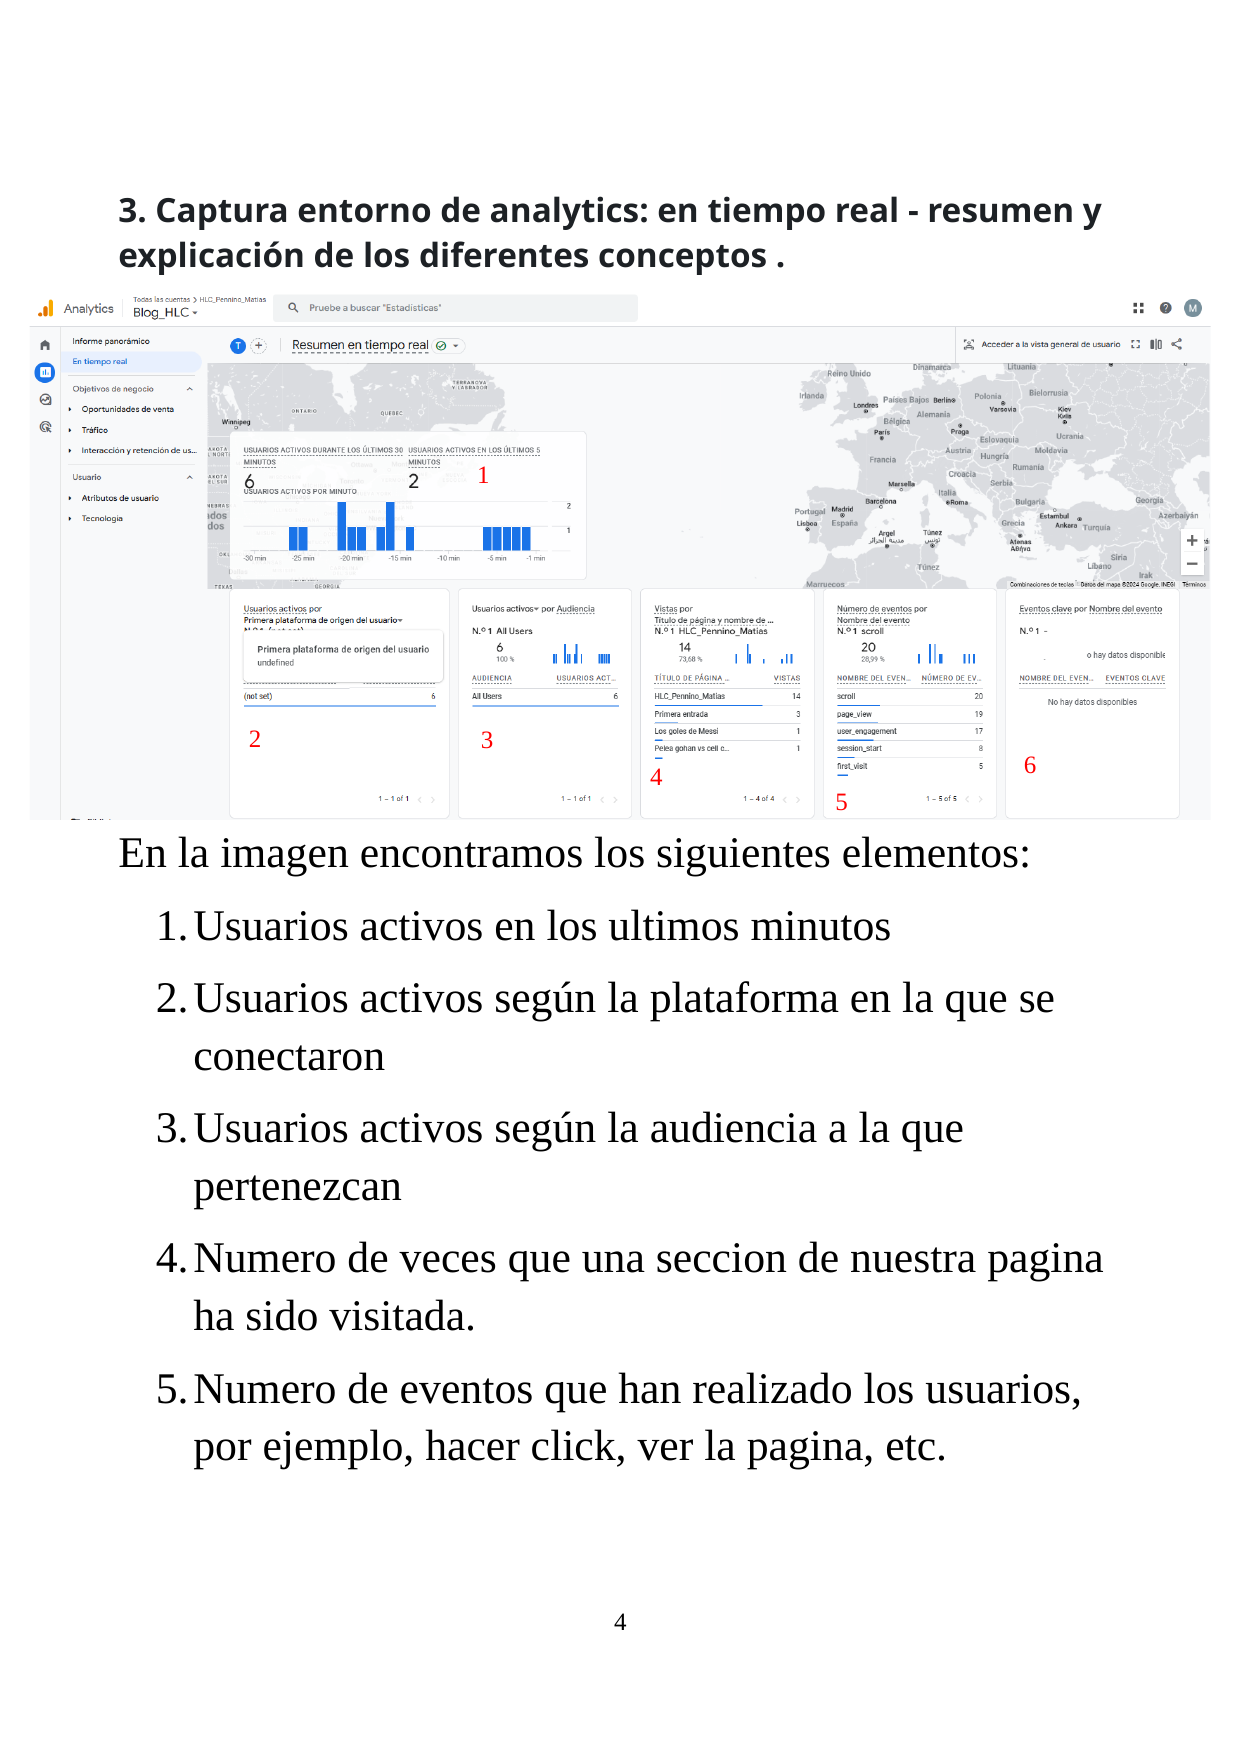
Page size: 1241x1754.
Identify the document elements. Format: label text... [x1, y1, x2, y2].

list Numero de eventos que han realizado los usuarios, por ejemplo, hacer click, ver la pagina, etc. [156, 1362, 1122, 1470]
text En la imagen encontramos los siguientes elementos: [118, 820, 1122, 877]
list Usuarios activos según la audiencia a la que pertenezcan [156, 1102, 1122, 1210]
picture [29, 290, 1211, 820]
list Usuarios activos en los ultimos minutos [156, 899, 1122, 949]
subtitle 3. Captura entorno de analytics: en tiempo real - resumen y explicación de los diferentes conceptos . [118, 187, 1122, 277]
list Numero de veces que una seccion de nuestra pagina ha sido visitada. [156, 1232, 1122, 1340]
list Usuarios activos según la plataforma en la que se conectaron [156, 972, 1122, 1080]
